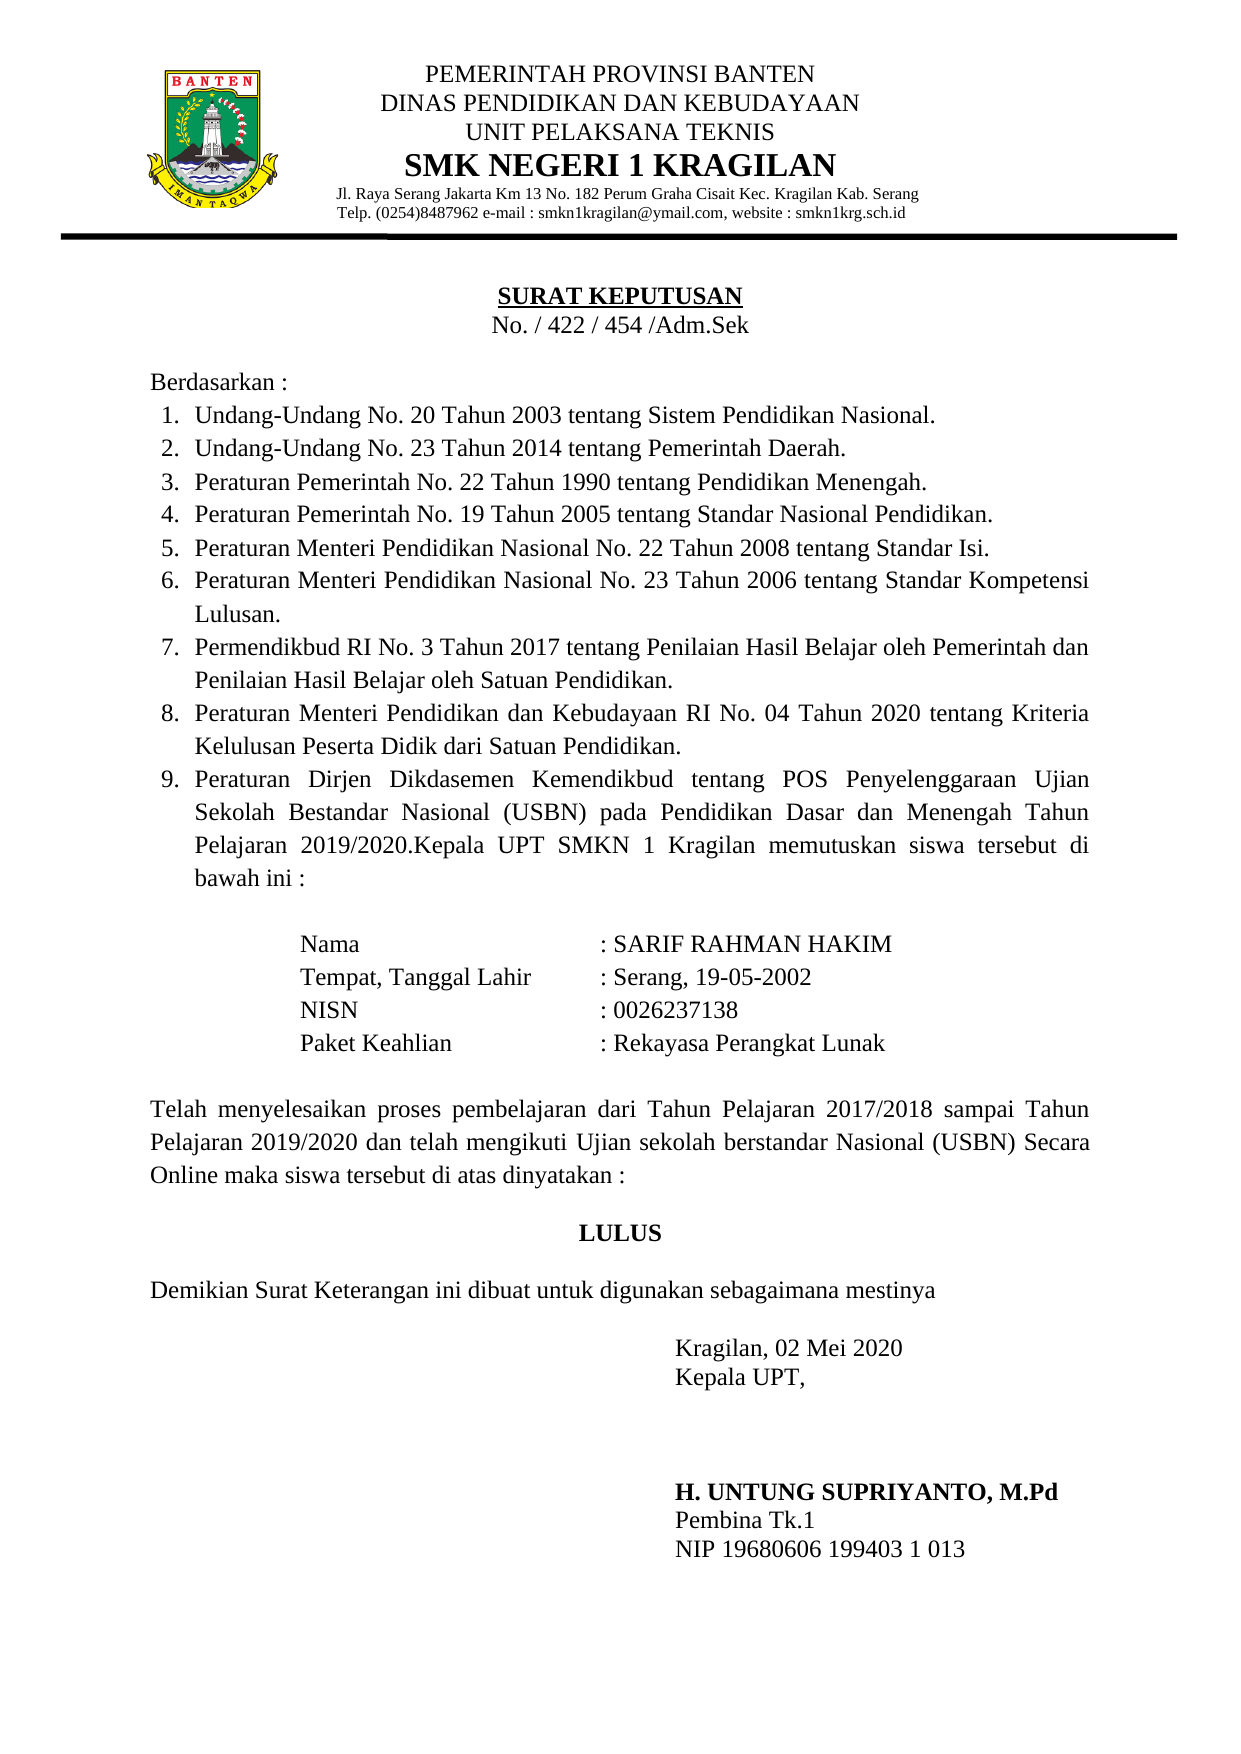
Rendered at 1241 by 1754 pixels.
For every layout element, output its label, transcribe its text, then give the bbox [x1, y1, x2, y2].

text LULUS [150, 1218, 1090, 1247]
text SURAT KEPUTUSAN [150, 281, 1090, 310]
text Berdasarkan : [150, 367, 1090, 396]
picture [146, 70, 279, 208]
text Pembina Tk.1 [150, 1506, 1090, 1534]
text H. UNTUNG SUPRIYANTO, M.Pd [150, 1477, 1090, 1506]
text Nama : SARIF RAHMAN HAKIM [150, 929, 1090, 958]
text Kepala UPT, [150, 1362, 1090, 1391]
list Peraturan Pemerintah No. 22 Tahun 1990 tentang Pendidikan Menengah. [179, 467, 1090, 495]
list Permendikbud RI No. 3 Tahun 2017 tentang Penilaian Hasil Belajar oleh Pemerintah dan Penilaian Hasil Belajar oleh Satuan Pendidikan. [179, 632, 1090, 693]
list Peraturan Menteri Pendidikan dan Kebudayaan RI No. 04 Tahun 2020 tentang Kriteria Kelulusan Peserta Didik dari Satuan Pendidikan. [179, 698, 1090, 759]
text Kragilan, 02 Mei 2020 [150, 1333, 1090, 1362]
text Tempat, Tanggal Lahir : Serang, 19-05-2002 [150, 962, 1090, 991]
text NISN : 0026237138 [150, 995, 1090, 1024]
text Demikian Surat Keterangan ini dibuat untuk digunakan sebagaimana mestinya [150, 1276, 1090, 1304]
text Telah menyelesaikan proses pembelajaran dari Tahun Pelajaran 2017/2018 sampai Tahun Pelajaran 2019/2020 dan telah mengikuti Ujian sekolah berstandar Nasional (USBN) Secara Online maka siswa tersebut di atas dinyatakan : [150, 1094, 1090, 1189]
list Peraturan Pemerintah No. 19 Tahun 2005 tentang Standar Nasional Pendidikan. [179, 499, 1090, 528]
list Peraturan Menteri Pendidikan Nasional No. 23 Tahun 2006 tentang Standar Kompetensi Lulusan. [179, 566, 1090, 627]
list Peraturan Dirjen Dikdasemen Kemendikbud tentang POS Penyelenggaraan Ujian Sekolah Bestandar Nasional (USBN) pada Pendidikan Dasar dan Menengah Tahun Pelajaran 2019/2020.Kepala UPT SMKN 1 Kragilan memutuskan siswa tersebut di bawah ini : [179, 764, 1090, 892]
list Undang-Undang No. 20 Tahun 2003 tentang Sistem Pendidikan Nasional. [179, 401, 1090, 429]
list Undang-Undang No. 23 Tahun 2014 tentang Pemerintah Daerah. [179, 433, 1090, 462]
text Paket Keahlian : Rekayasa Perangkat Lunak [150, 1028, 1090, 1057]
list Peraturan Menteri Pendidikan Nasional No. 22 Tahun 2008 tentang Standar Isi. [179, 533, 1090, 561]
text NIP 19680606 199403 1 013 [150, 1534, 1090, 1563]
text No. / 422 / 454 /Adm.Sek [150, 310, 1090, 339]
